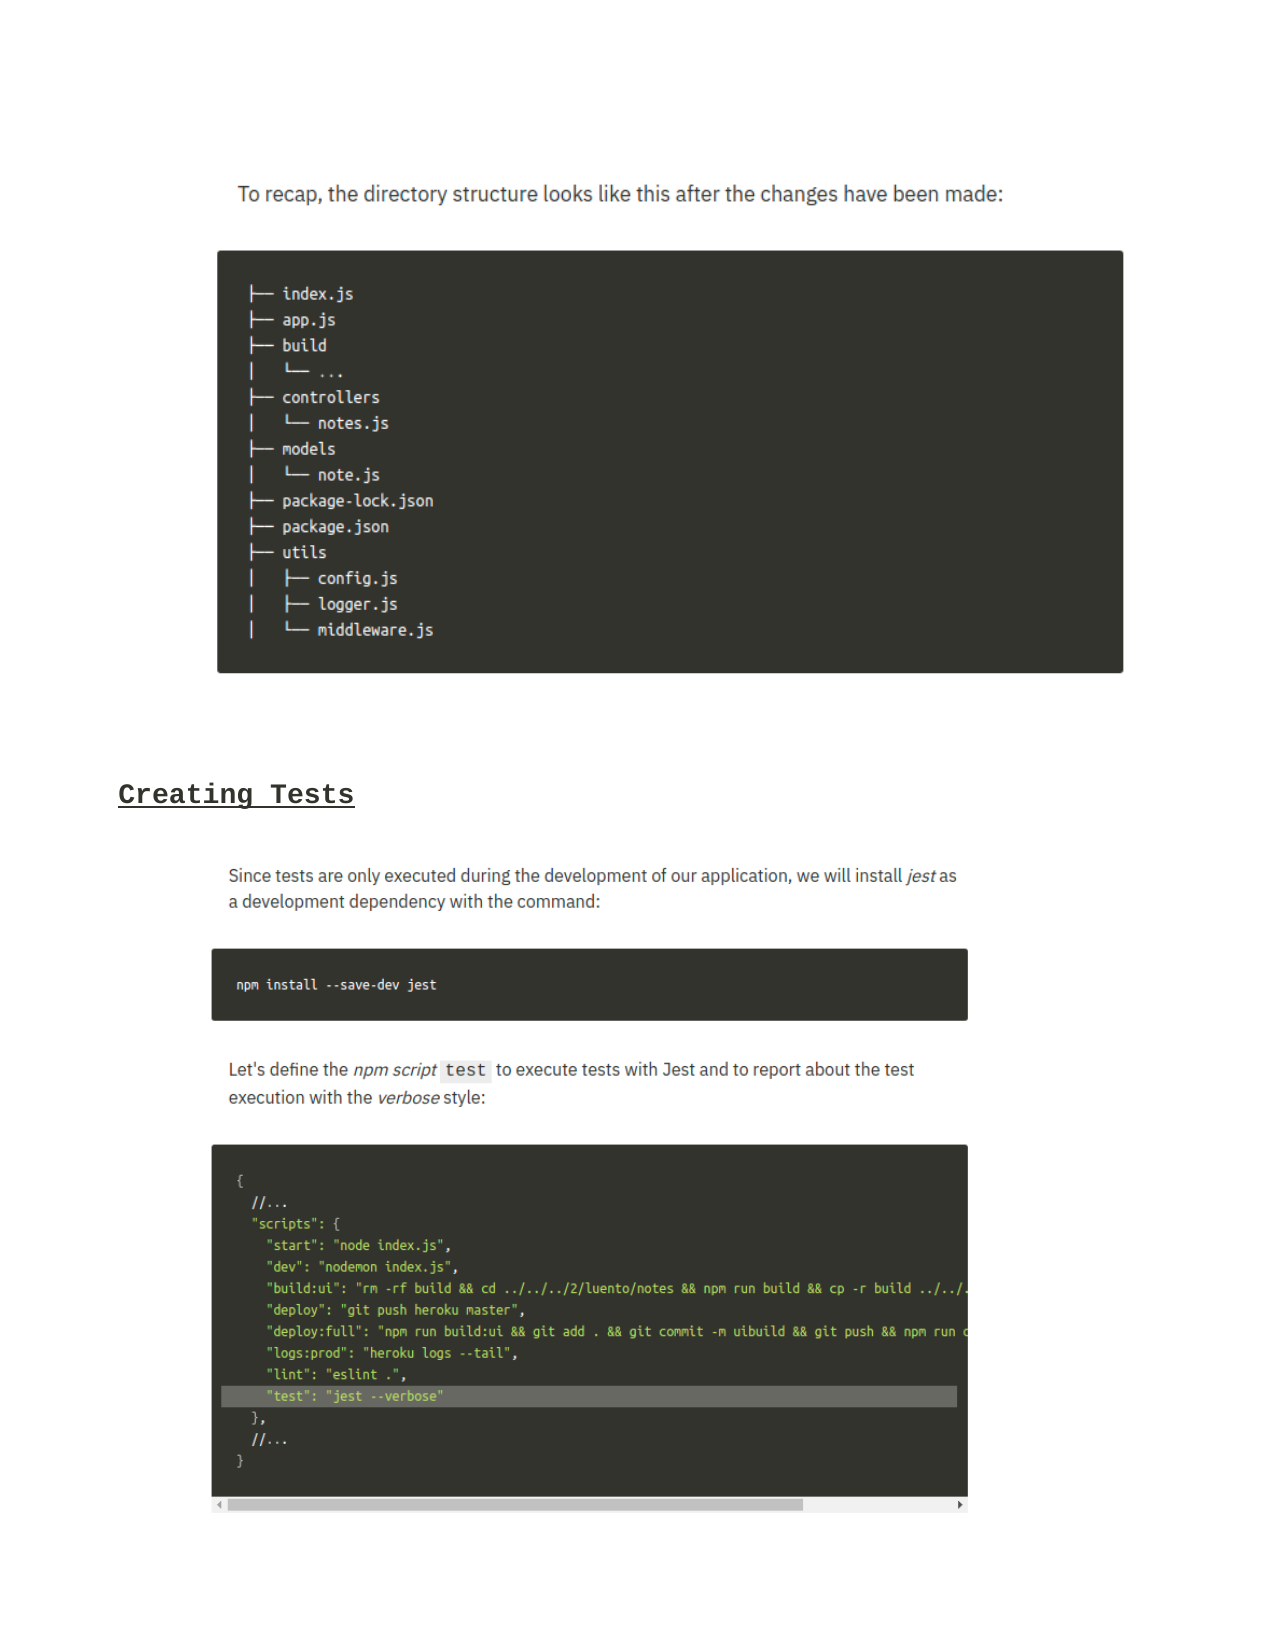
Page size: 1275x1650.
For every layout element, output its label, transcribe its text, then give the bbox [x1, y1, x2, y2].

picture [175, 841, 1025, 1529]
picture [118, 146, 1157, 694]
text Creating Tests [118, 780, 1157, 812]
